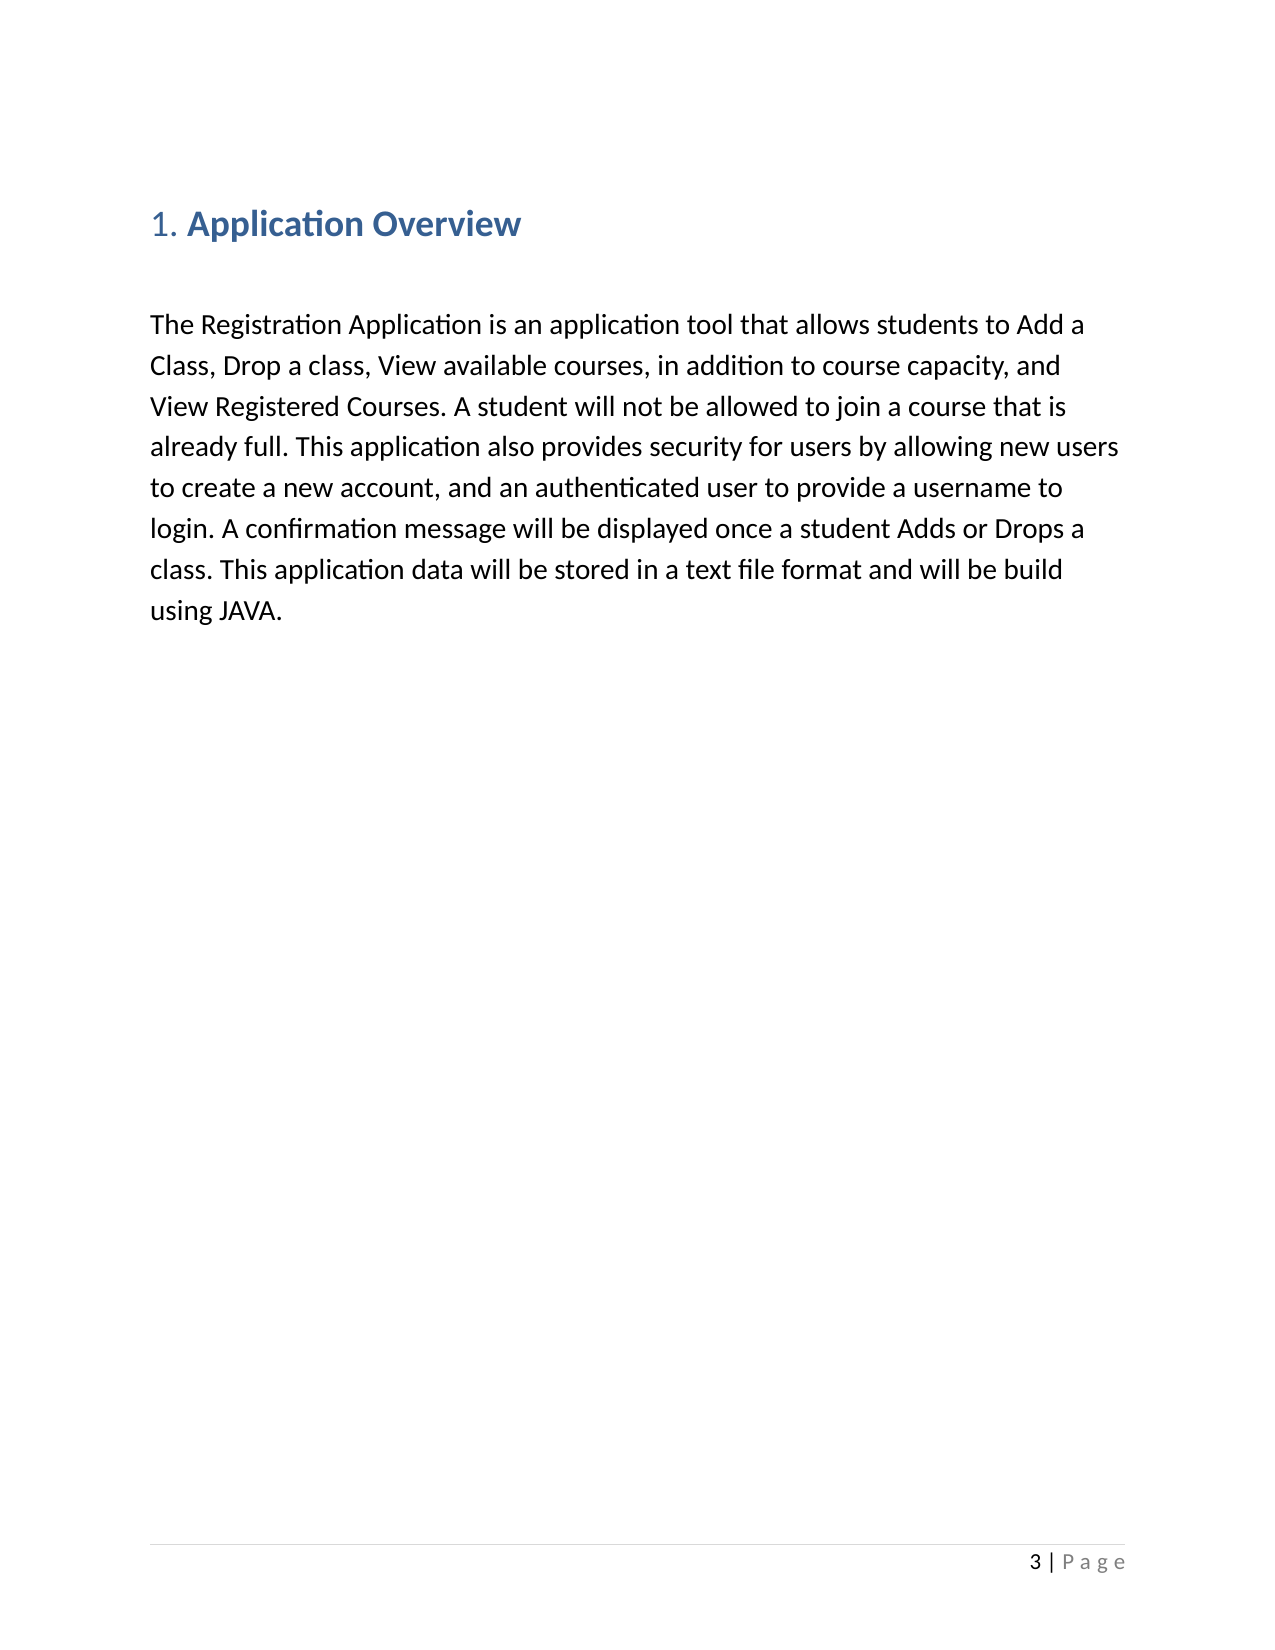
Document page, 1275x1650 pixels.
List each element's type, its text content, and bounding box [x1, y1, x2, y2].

text The Registration Application is an application tool that allows students to Add a Class, Drop a class, View available courses, in addition to course capacity, and View Registered Courses. A student will not be allowed to join a course that is already full. This application also provides security for users by allowing new users to create a new account, and an authenticated user to provide a username to login. A confirmation message will be displayed once a student Adds or Drops a class. This application data will be stored in a text file format and will be build using JAVA. [150, 306, 1125, 628]
subtitle 1. Application Overview [150, 200, 1125, 246]
